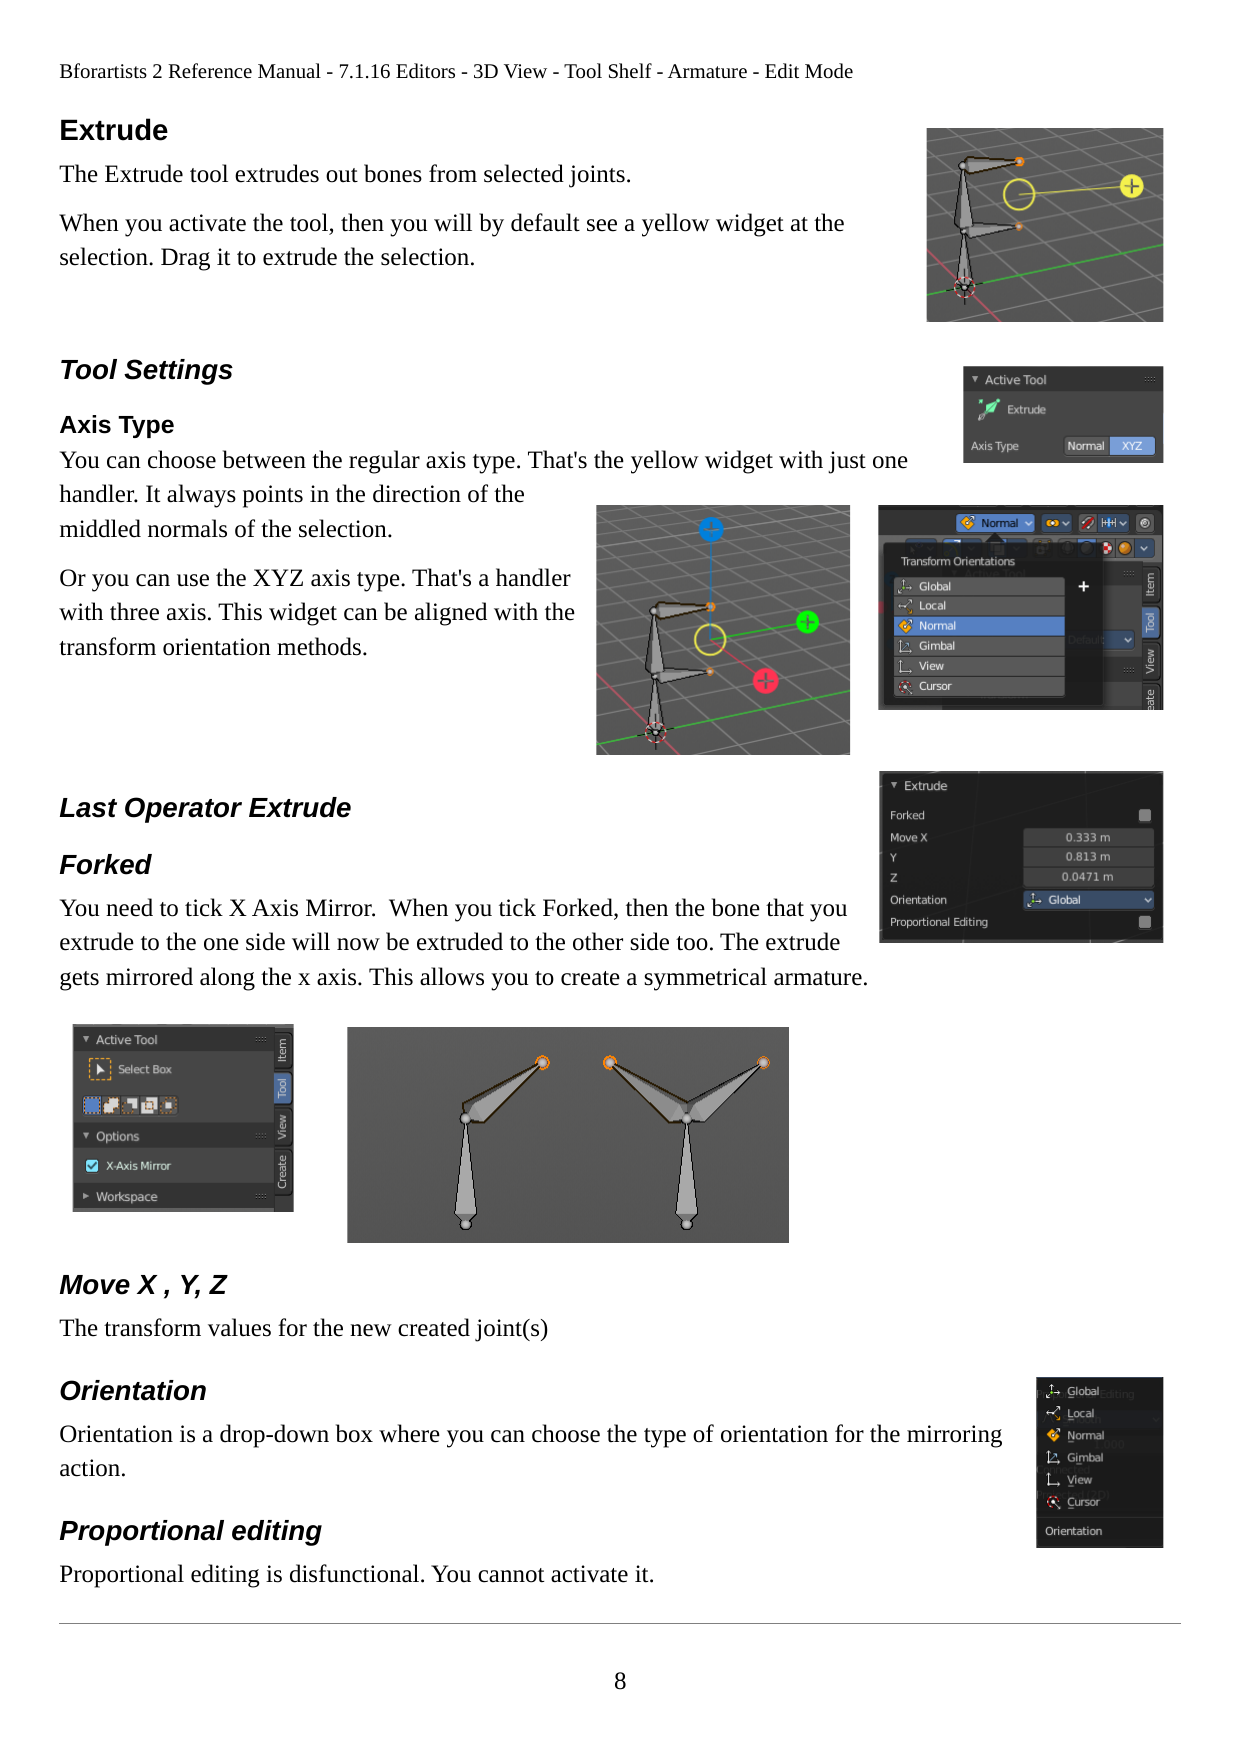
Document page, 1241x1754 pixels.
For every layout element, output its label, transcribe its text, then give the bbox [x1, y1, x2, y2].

text Orientation is a drop-down box where you can choose the type of orientation for the mirroring action. [59, 1419, 1036, 1482]
subtitle Tool Settings [59, 353, 1181, 385]
picture [596, 505, 851, 755]
text The transform values for the new created joint(s) [59, 1313, 1181, 1342]
text The Extrude tool extrudes out bones from selected joints. [59, 159, 926, 188]
picture [347, 1027, 789, 1243]
text When you activate the tool, then you will by default see a yellow widget at the selection. Drag it to extrude the selection. [59, 208, 926, 271]
picture [963, 366, 1164, 463]
subtitle Extrude [59, 113, 1181, 146]
subtitle [1164, 1515, 1181, 1547]
subtitle Proportional editing [59, 1515, 1036, 1547]
picture [879, 771, 1164, 943]
picture [878, 505, 1164, 710]
picture [926, 128, 1164, 322]
text You can choose between the regular axis type. That's the yellow widget with just one handler. It always points in the direction of the middled normals of the selection. [59, 445, 1181, 542]
subtitle Orientation [59, 1374, 1181, 1406]
picture [72, 1024, 294, 1212]
text Proportional editing is disfunctional. You cannot activate it. [59, 1559, 1181, 1588]
text Or you can use the XYZ axis type. That's a handler with three axis. This widget can be aligned with the transform orientation methods. [59, 563, 596, 660]
subtitle Last Operator Extrude [59, 791, 879, 823]
subtitle [1164, 848, 1181, 880]
text You need to tick X Axis Mirror. When you tick Forked, then the bone that you extrude to the one side will now be extruded to the other side too. The extrude gets mirrored along the x axis. This allows you to create a symmetrical armature. [59, 893, 1181, 990]
subtitle Forked [59, 848, 879, 880]
subtitle Move X , Y, Z [59, 1268, 1181, 1300]
subtitle Axis Type [59, 410, 963, 438]
subtitle [1164, 410, 1181, 438]
picture [1036, 1377, 1164, 1548]
subtitle [1164, 791, 1181, 823]
